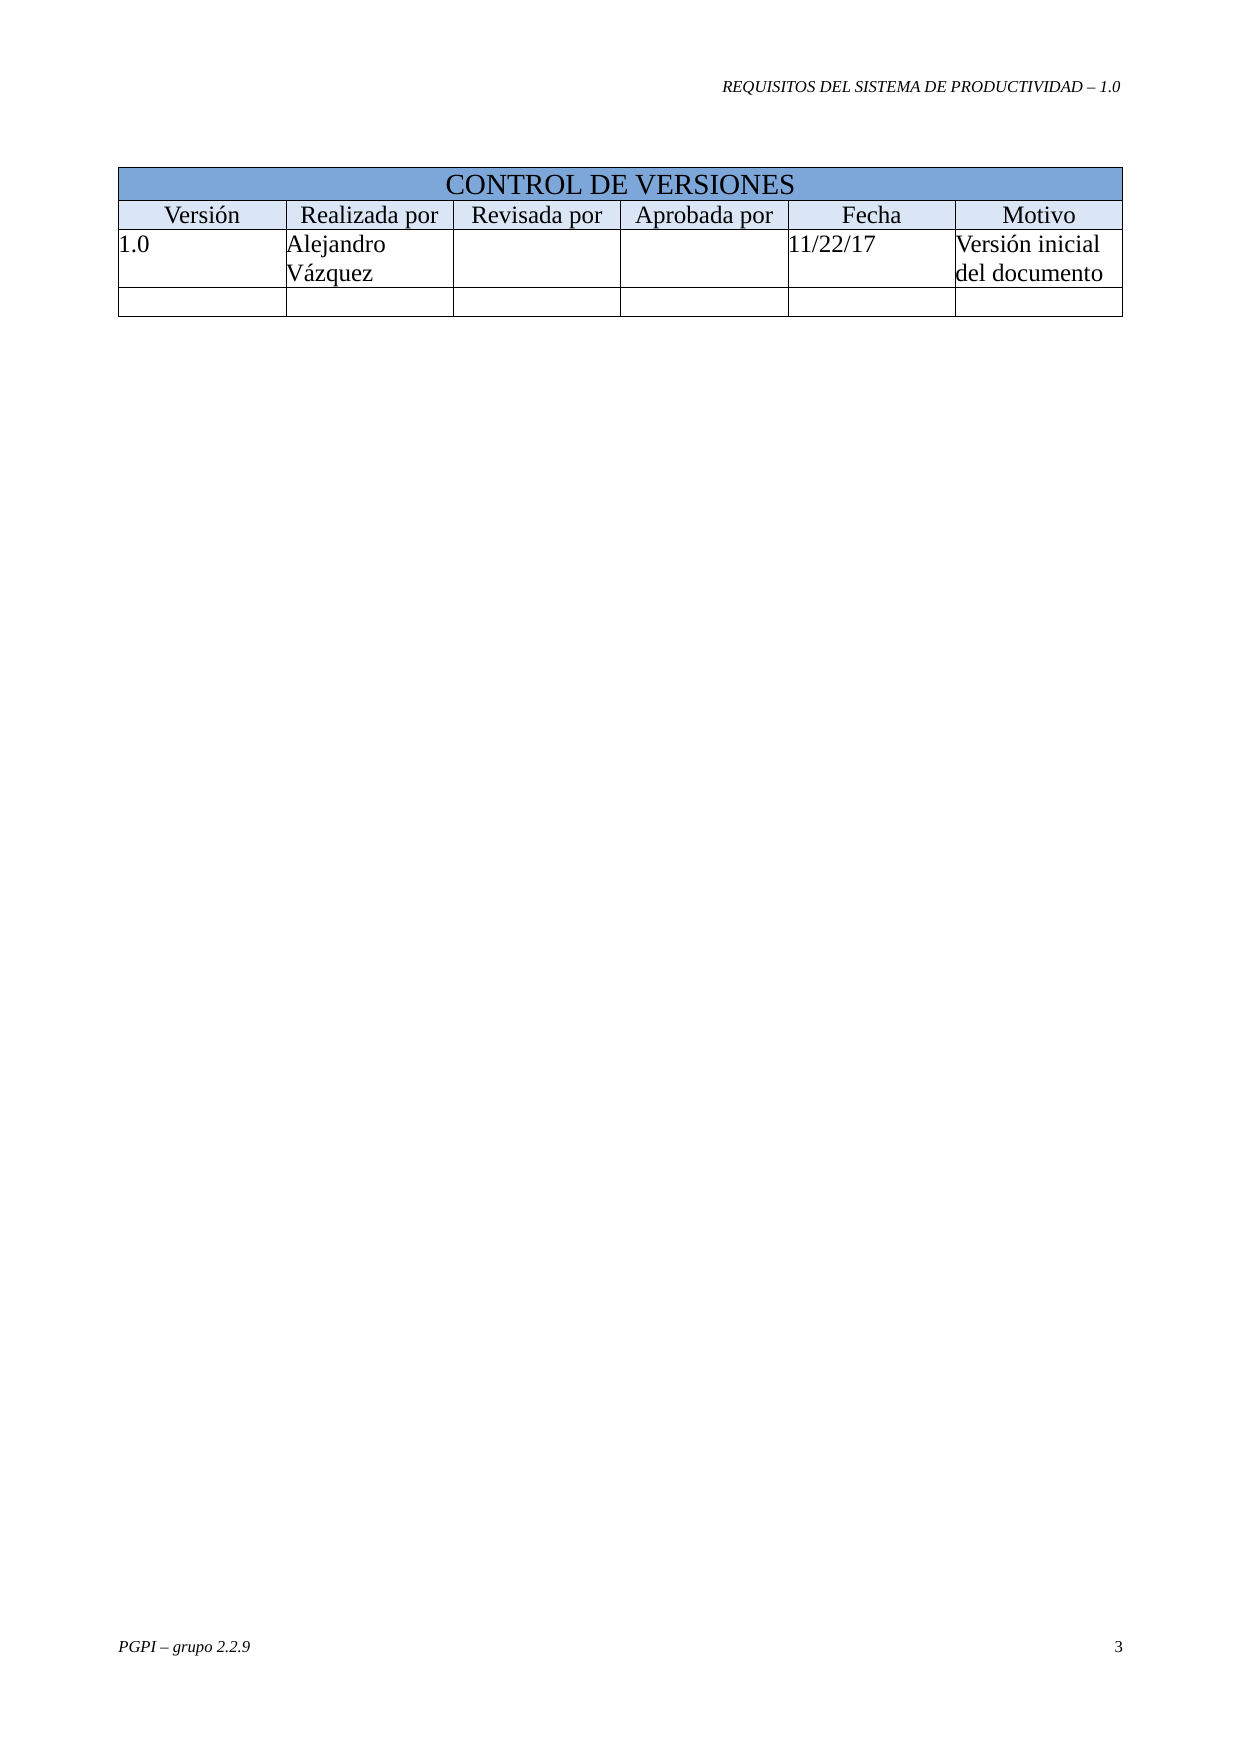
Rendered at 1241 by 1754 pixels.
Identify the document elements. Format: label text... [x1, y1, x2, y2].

table_cell Realizada por [287, 201, 453, 229]
table_cell [621, 230, 788, 287]
table_cell Aprobada por [621, 201, 788, 229]
table_cell 1.0 [119, 230, 286, 287]
table_cell [287, 288, 453, 316]
table_cell [454, 288, 620, 316]
table_cell Alejandro Vázquez [287, 230, 453, 287]
table_cell [621, 288, 788, 316]
table_cell Fecha [789, 201, 955, 229]
table_cell Revisada por [454, 201, 620, 229]
table_cell Versión inicial del documento [956, 230, 1122, 287]
table_cell [789, 288, 955, 316]
table_cell [119, 288, 286, 316]
table_cell Versión [119, 201, 286, 229]
table_cell Motivo [956, 201, 1122, 229]
table_cell 22/11/17 [789, 230, 955, 287]
table_cell [454, 230, 620, 287]
table_cell [956, 288, 1122, 316]
